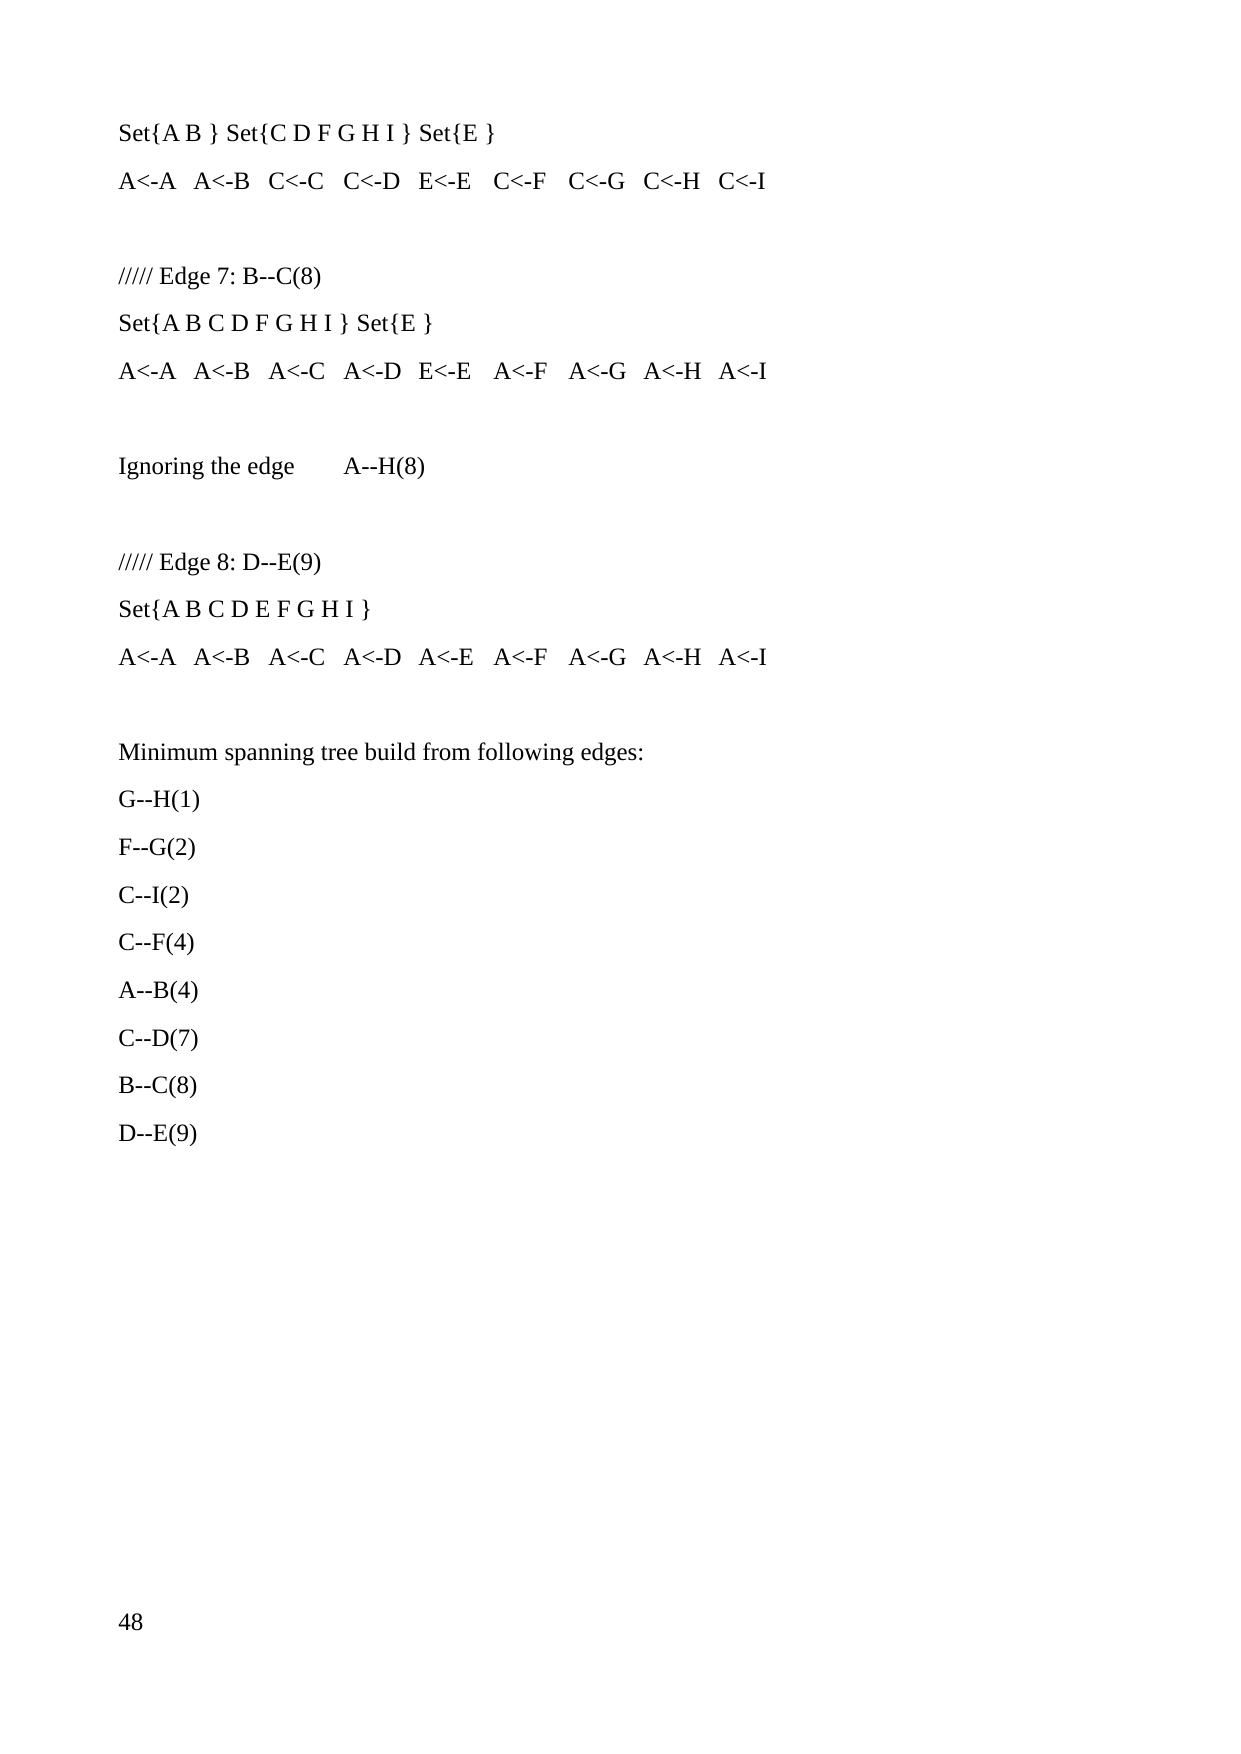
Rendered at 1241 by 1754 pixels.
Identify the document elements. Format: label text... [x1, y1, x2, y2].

text Set{A B C D E F G H I } [118, 594, 1122, 623]
text A--B(4) [118, 975, 1122, 1004]
text Set{A B } Set{C D F G H I } Set{E } [118, 118, 1122, 147]
text Ignoring the edge A--H(8) [118, 451, 1122, 480]
text A<-A A<-B C<-C C<-D E<-E C<-F C<-G C<-H C<-I [118, 166, 1122, 194]
text C--D(7) [118, 1023, 1122, 1051]
text ///// Edge 7: B--C(8) [118, 261, 1122, 290]
text G--H(1) [118, 784, 1122, 813]
text ///// Edge 8: D--E(9) [118, 547, 1122, 575]
text C--I(2) [118, 880, 1122, 908]
text Minimum spanning tree build from following edges: [118, 737, 1122, 766]
text Set{A B C D F G H I } Set{E } [118, 308, 1122, 337]
text D--E(9) [118, 1118, 1122, 1147]
text B--C(8) [118, 1070, 1122, 1099]
text F--G(2) [118, 832, 1122, 861]
text A<-A A<-B A<-C A<-D A<-E A<-F A<-G A<-H A<-I [118, 642, 1122, 671]
text C--F(4) [118, 927, 1122, 956]
text A<-A A<-B A<-C A<-D E<-E A<-F A<-G A<-H A<-I [118, 356, 1122, 385]
